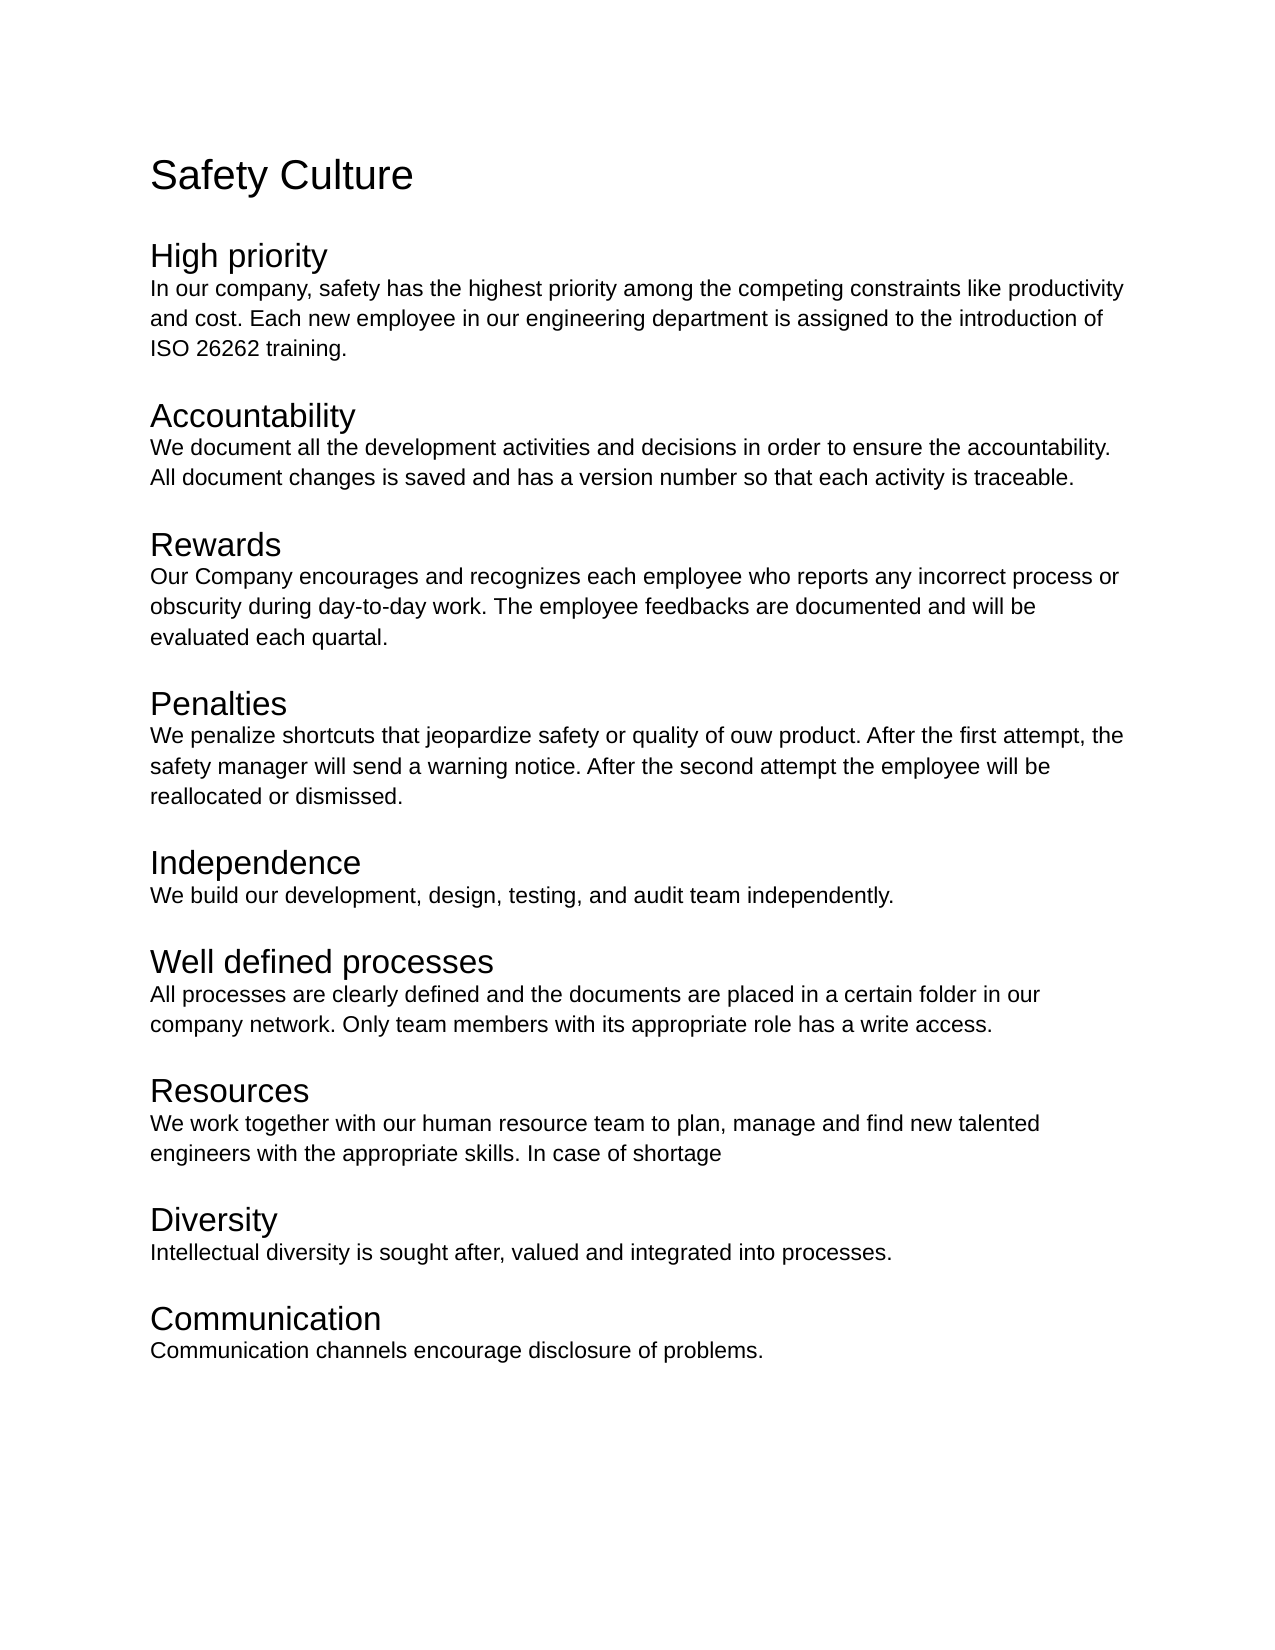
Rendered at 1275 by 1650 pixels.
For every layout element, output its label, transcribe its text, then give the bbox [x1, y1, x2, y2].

subtitle High priority [150, 236, 1125, 275]
text We work together with our human resource team to plan, manage and find new talented engineers with the appropriate skills. In case of shortage [150, 1109, 1125, 1166]
subtitle Accountability [150, 396, 1125, 434]
text All processes are clearly defined and the documents are placed in a certain folder in our company network. Only team members with its appropriate role has a write access. [150, 981, 1125, 1037]
text Communication channels encourage disclosure of problems. [150, 1337, 1125, 1364]
text We penalize shortcuts that jeopardize safety or quality of ouw product. After the first attempt, the safety manager will send a warning notice. After the second attempt the employee will be reallocated or dismissed. [150, 722, 1125, 809]
text Our Company encourages and recognizes each employee who reports any incorrect process or obscurity during day-to-day work. The employee feedbacks are documented and will be evaluated each quartal. [150, 563, 1125, 650]
subtitle Well defined processes [150, 942, 1125, 981]
text We document all the development activities and decisions in order to ensure the accountability. All document changes is saved and has a version number so that each activity is traceable. [150, 434, 1125, 491]
subtitle Resources [150, 1071, 1125, 1109]
text We build our development, design, testing, and audit team independently. [150, 882, 1125, 908]
subtitle Communication [150, 1299, 1125, 1337]
text Intellectual diversity is sought after, valued and integrated into processes. [150, 1239, 1125, 1265]
subtitle Diversity [150, 1200, 1125, 1239]
subtitle Independence [150, 843, 1125, 882]
subtitle Rewards [150, 525, 1125, 563]
subtitle Safety Culture [150, 150, 1125, 198]
text In our company, safety has the highest priority among the competing constraints like productivity and cost. Each new employee in our engineering department is assigned to the introduction of ISO 26262 training. [150, 275, 1125, 362]
subtitle Penalties [150, 684, 1125, 722]
